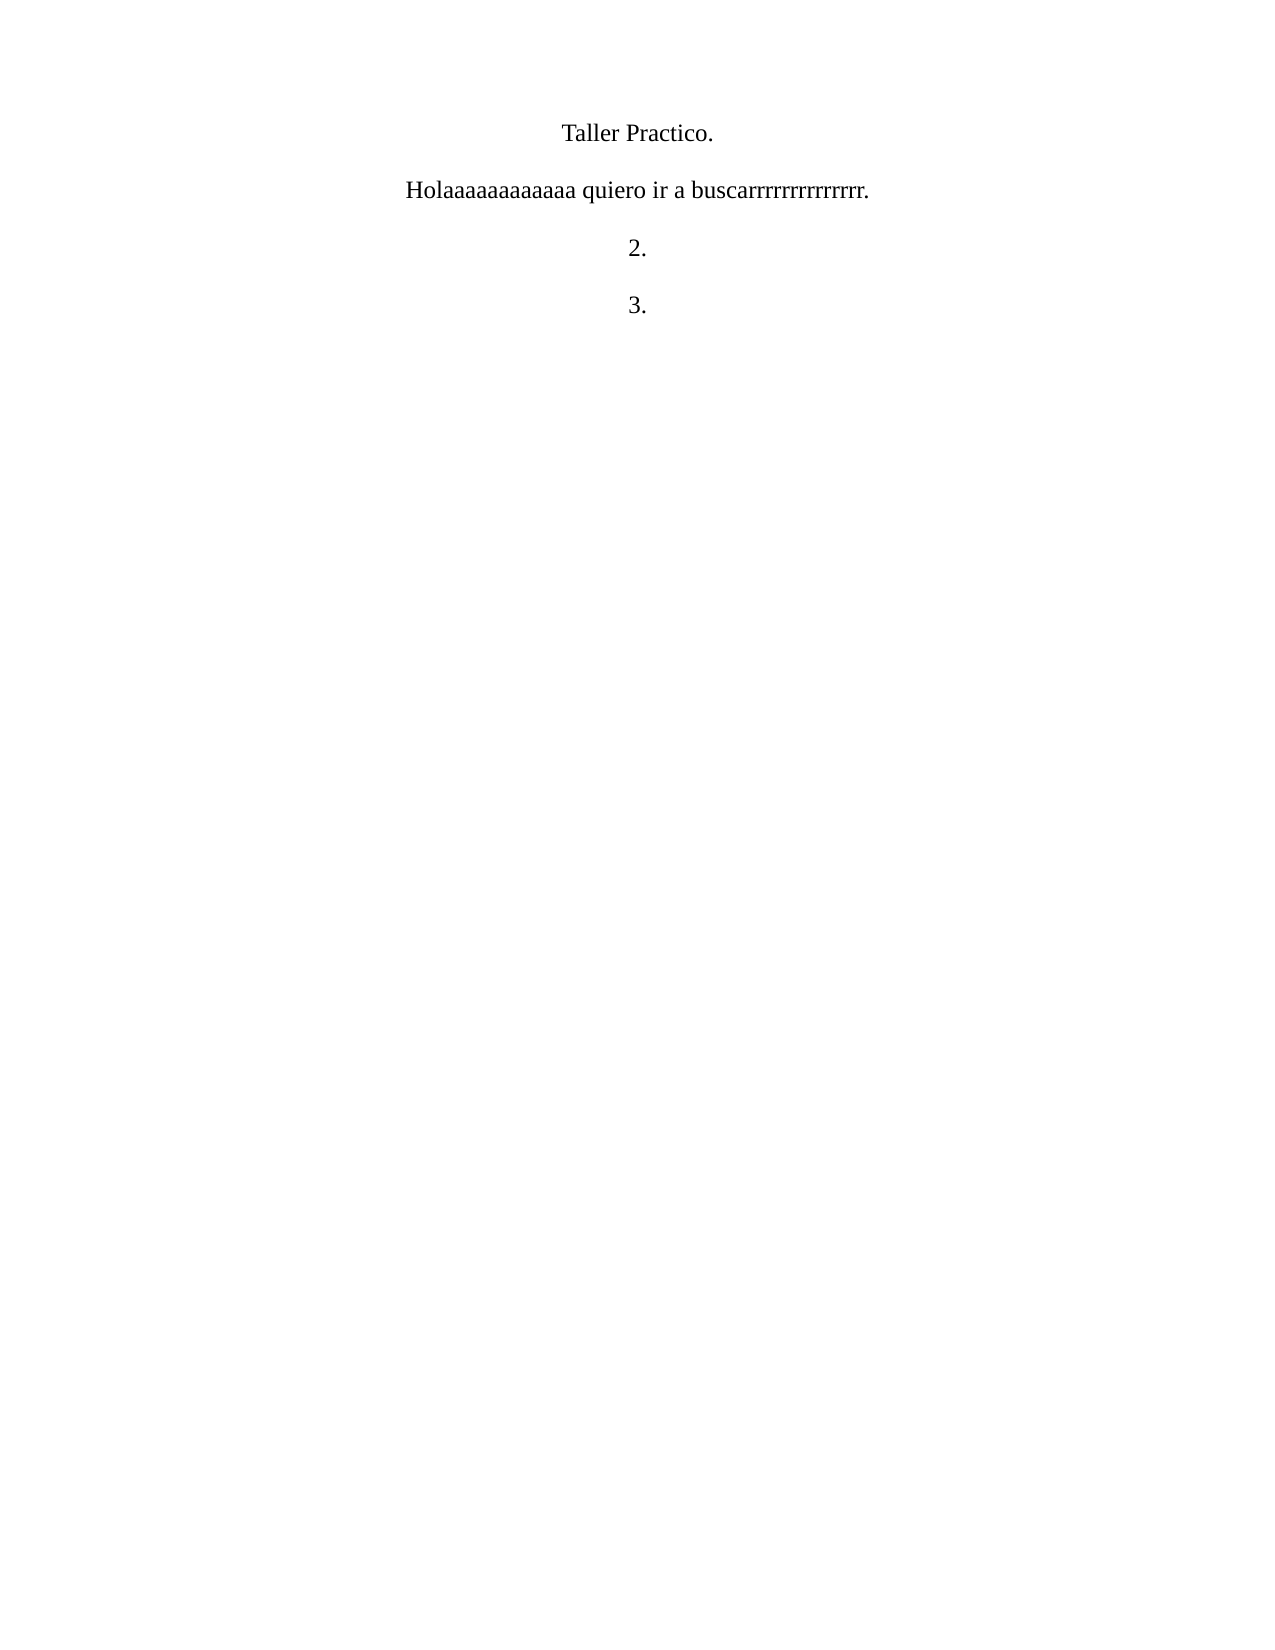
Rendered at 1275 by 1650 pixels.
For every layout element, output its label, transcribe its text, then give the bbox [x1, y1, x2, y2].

text Holaaaaaaaaaaaa quiero ir a buscarrrrrrrrrrrrrr. [118, 176, 1157, 204]
text 2. [118, 233, 1157, 262]
text 3. [118, 291, 1157, 319]
text Taller Practico. [118, 118, 1157, 147]
